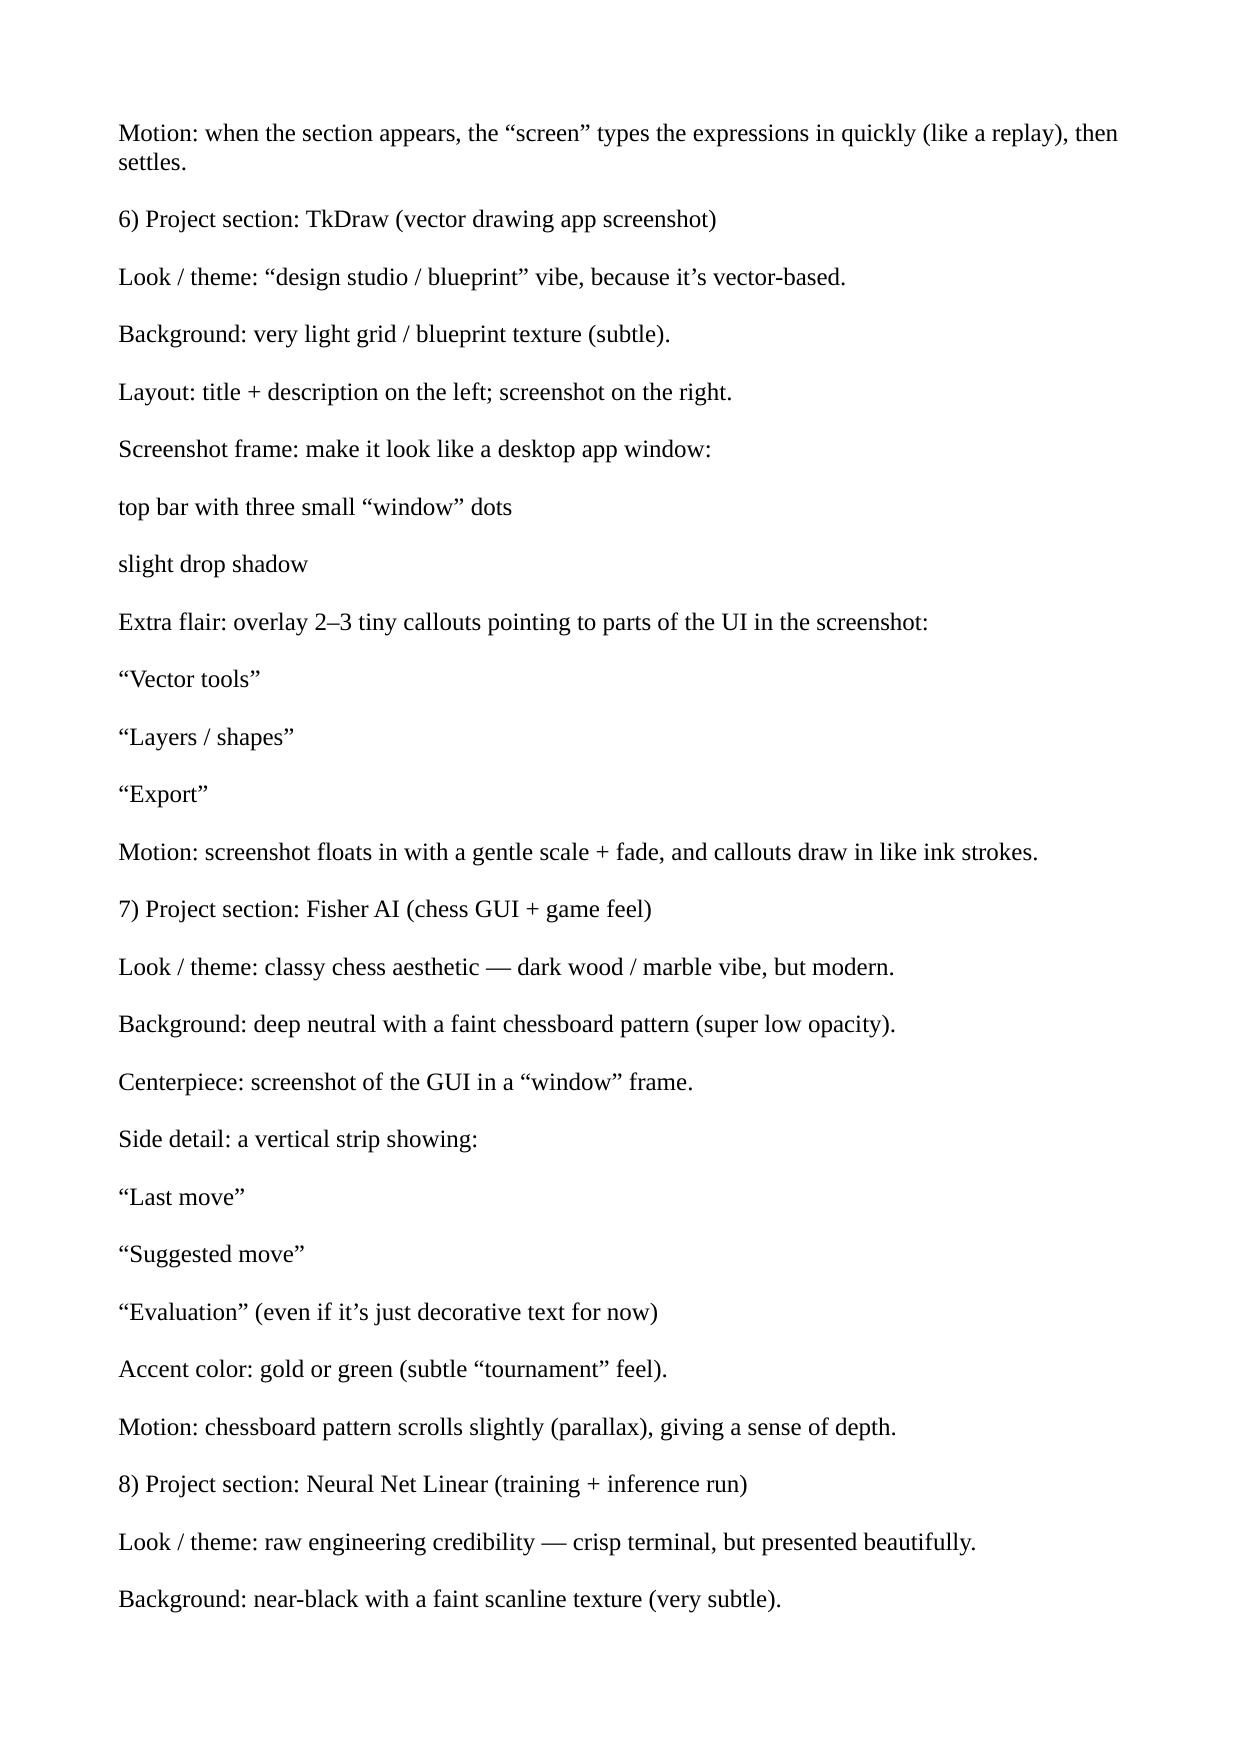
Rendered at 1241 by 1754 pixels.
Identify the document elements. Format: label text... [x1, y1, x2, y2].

text Background: very light grid / blueprint texture (subtle). [118, 319, 1122, 348]
text top bar with three small “window” dots [118, 492, 1122, 521]
text Look / theme: raw engineering credibility — crisp terminal, but presented beautifully. [118, 1527, 1122, 1556]
text Side detail: a vertical strip showing: [118, 1124, 1122, 1153]
text Look / theme: classy chess aesthetic — dark wood / marble vibe, but modern. [118, 952, 1122, 981]
text Layout: title + description on the left; screenshot on the right. [118, 377, 1122, 406]
text “Export” [118, 779, 1122, 808]
text “Layers / shapes” [118, 722, 1122, 751]
text “Evaluation” (even if it’s just decorative text for now) [118, 1297, 1122, 1326]
text Look / theme: “design studio / blueprint” vibe, because it’s vector-based. [118, 262, 1122, 291]
text Motion: chessboard pattern scrolls slightly (parallax), giving a sense of depth. [118, 1412, 1122, 1441]
text “Vector tools” [118, 664, 1122, 693]
text Background: near-black with a faint scanline texture (very subtle). [118, 1584, 1122, 1613]
text Centerpiece: screenshot of the GUI in a “window” frame. [118, 1067, 1122, 1096]
text Motion: screenshot floats in with a gentle scale + fade, and callouts draw in like ink strokes. [118, 837, 1122, 866]
text 6) Project section: TkDraw (vector drawing app screenshot) [118, 204, 1122, 233]
text Extra flair: overlay 2–3 tiny callouts pointing to parts of the UI in the screenshot: [118, 607, 1122, 636]
text slight drop shadow [118, 549, 1122, 578]
text Background: deep neutral with a faint chessboard pattern (super low opacity). [118, 1009, 1122, 1038]
text 7) Project section: Fisher AI (chess GUI + game feel) [118, 894, 1122, 923]
text Motion: when the section appears, the “screen” types the expressions in quickly (like a replay), then settles. [118, 118, 1122, 176]
text “Suggested move” [118, 1239, 1122, 1268]
text Accent color: gold or green (subtle “tournament” feel). [118, 1354, 1122, 1383]
text “Last move” [118, 1182, 1122, 1211]
text Screenshot frame: make it look like a desktop app window: [118, 434, 1122, 463]
text 8) Project section: Neural Net Linear (training + inference run) [118, 1469, 1122, 1498]
